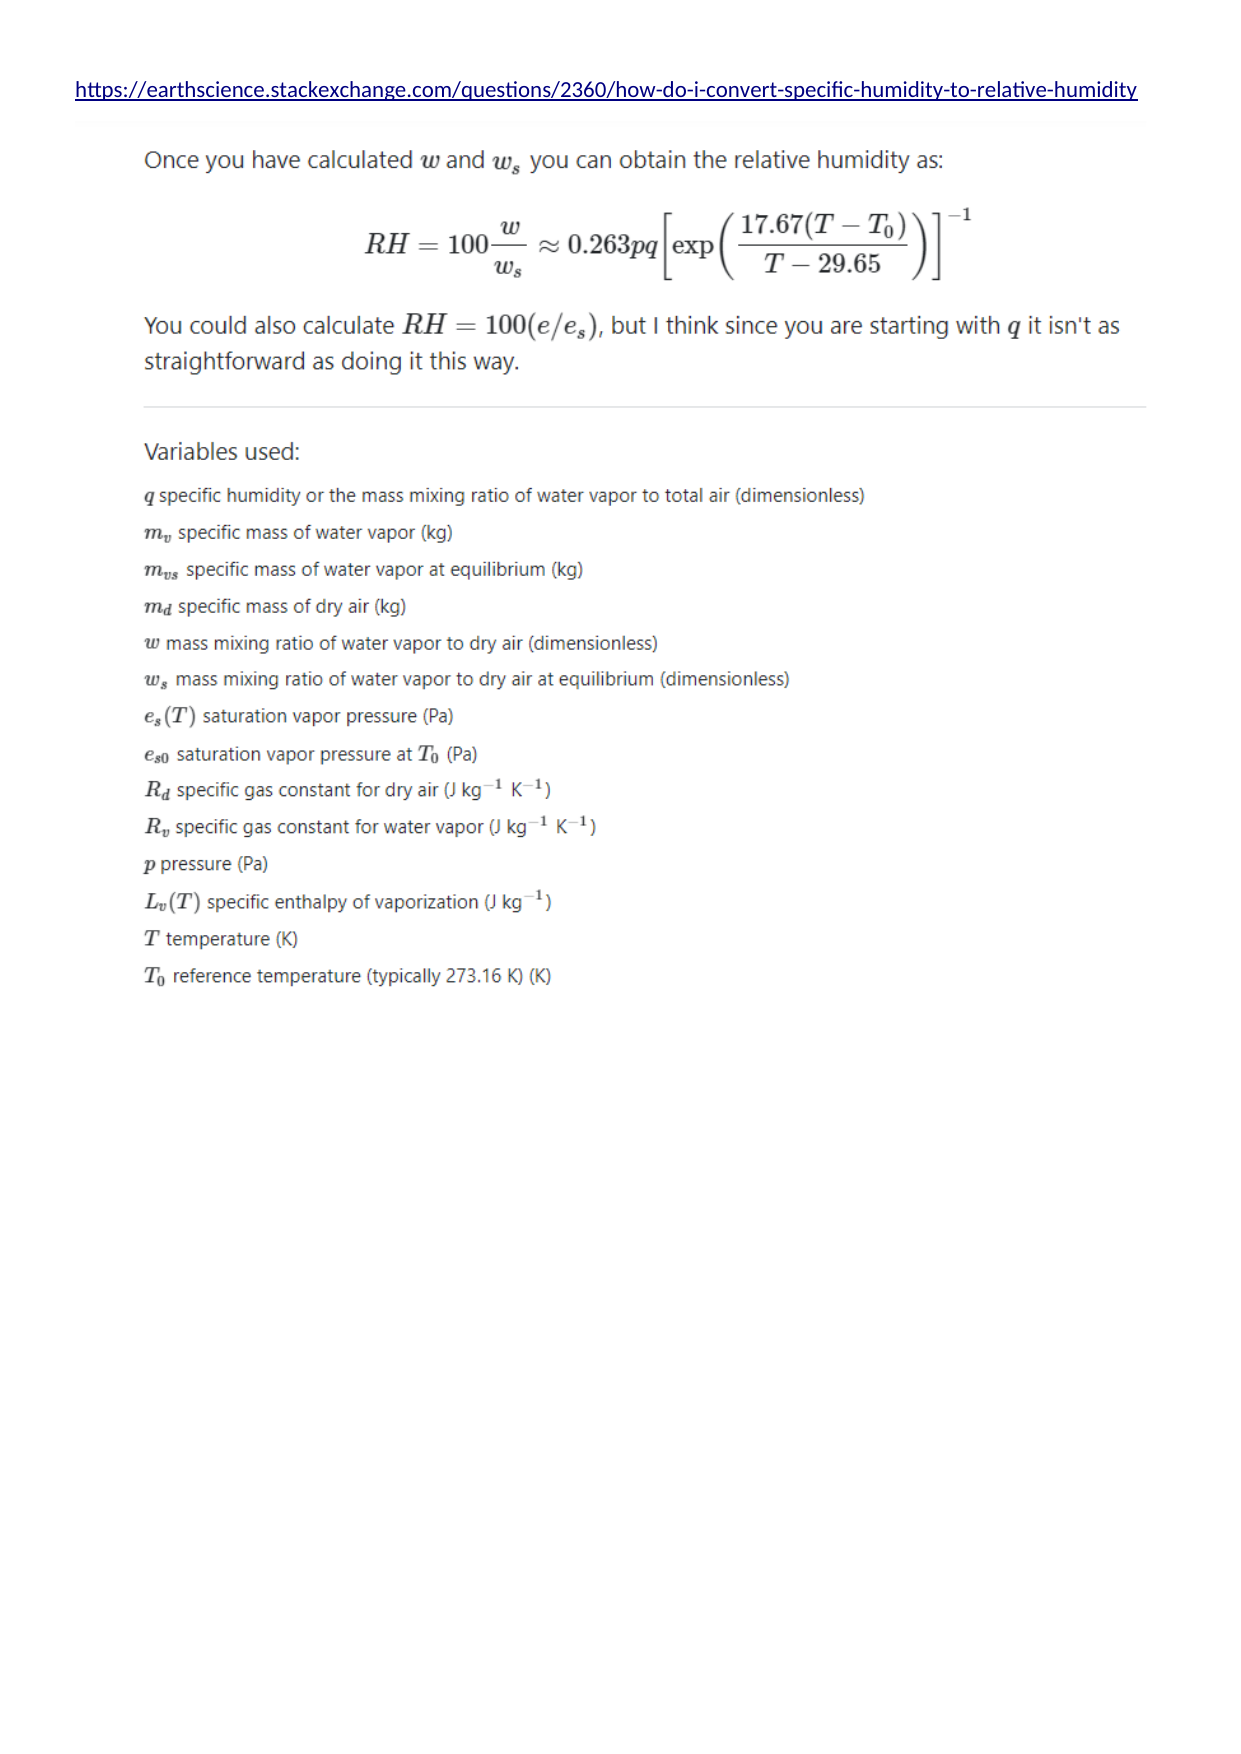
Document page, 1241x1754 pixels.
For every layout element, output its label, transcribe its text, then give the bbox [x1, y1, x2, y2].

text https://earthscience.stackexchange.com/questions/2360/how-do-i-convert-specific-humidity-to-relative-humidity [75, 75, 1165, 103]
